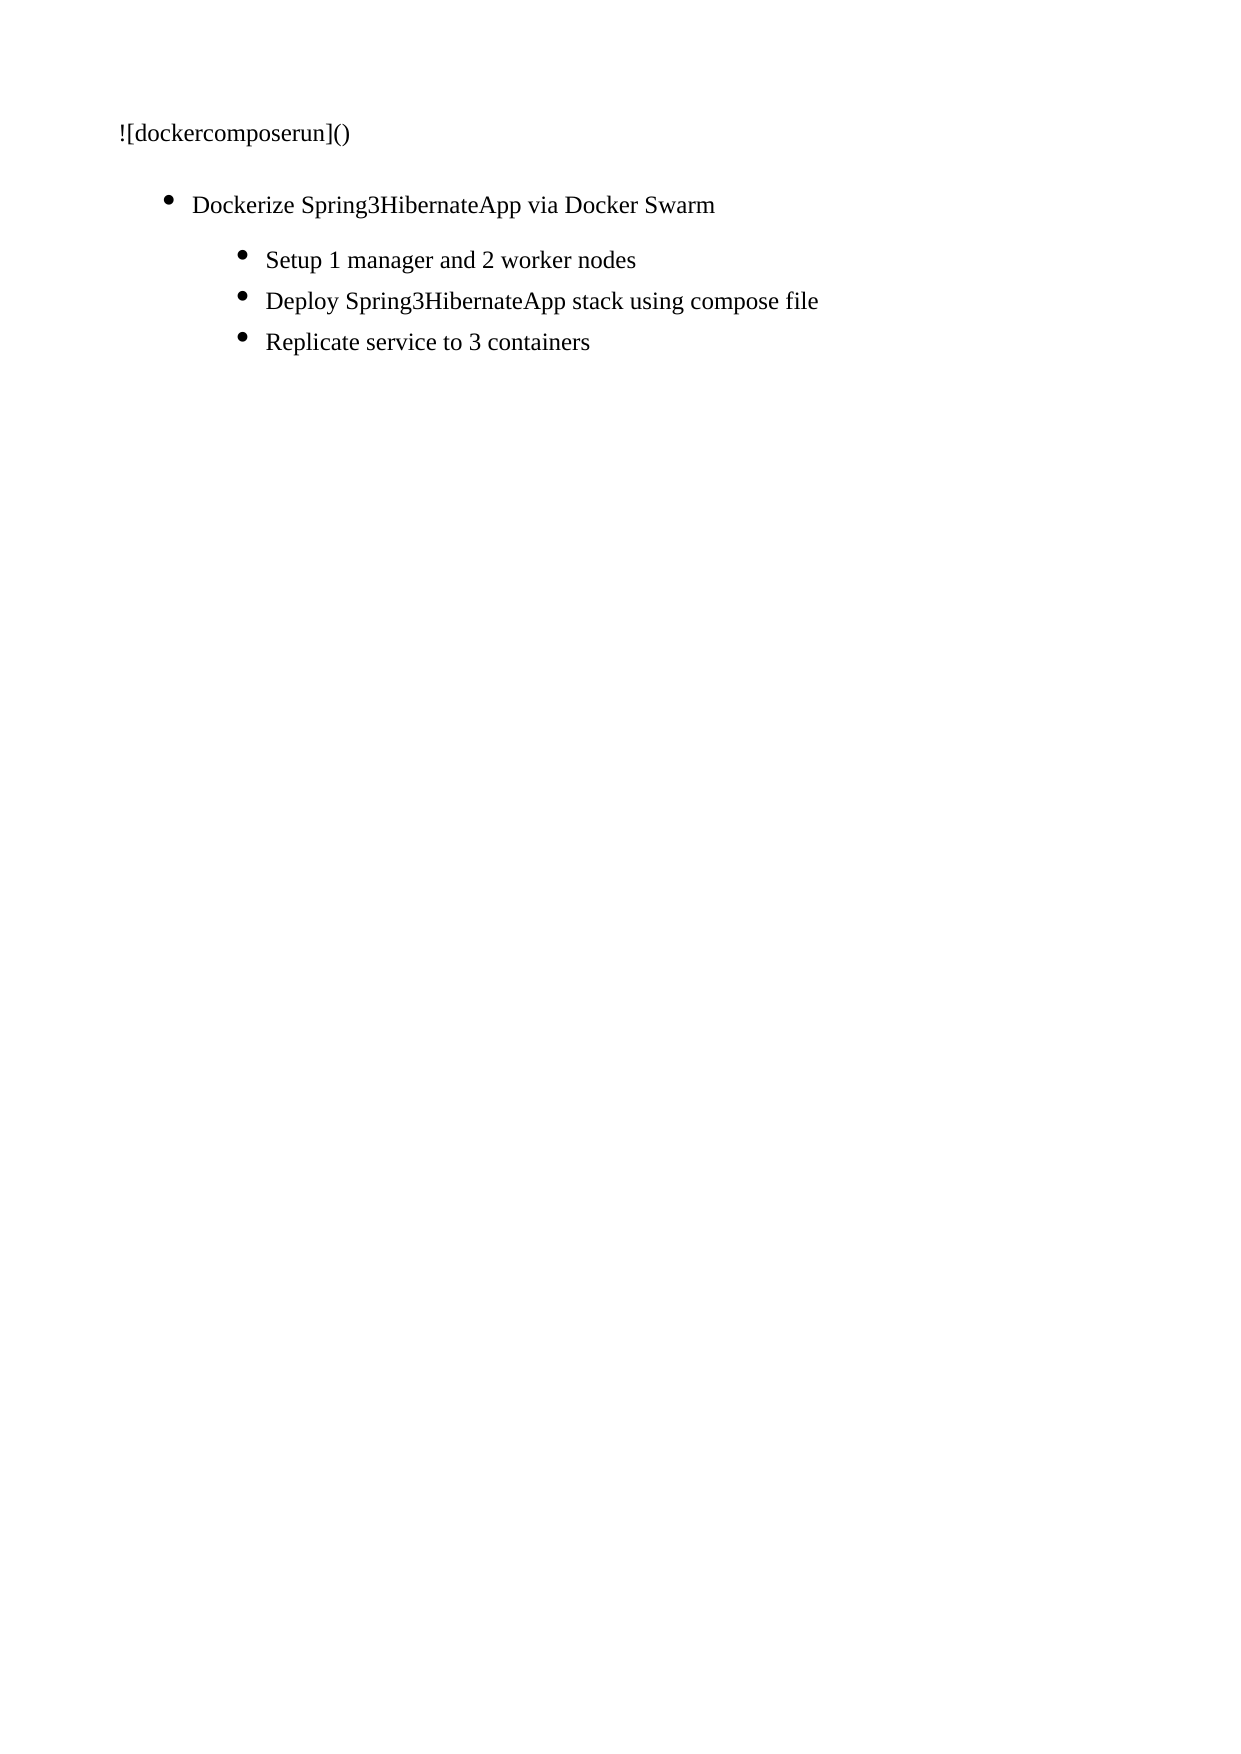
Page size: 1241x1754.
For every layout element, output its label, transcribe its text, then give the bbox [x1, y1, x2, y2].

list Deploy Spring3HibernateApp stack using compose file [236, 283, 1122, 317]
list Replicate service to 3 containers [236, 324, 1122, 358]
list Setup 1 manager and 2 worker nodes [236, 242, 1122, 277]
text ![dockercomposerun]() [118, 118, 1122, 147]
list Dockerize Spring3HibernateApp via Docker Swarm [162, 187, 1122, 221]
